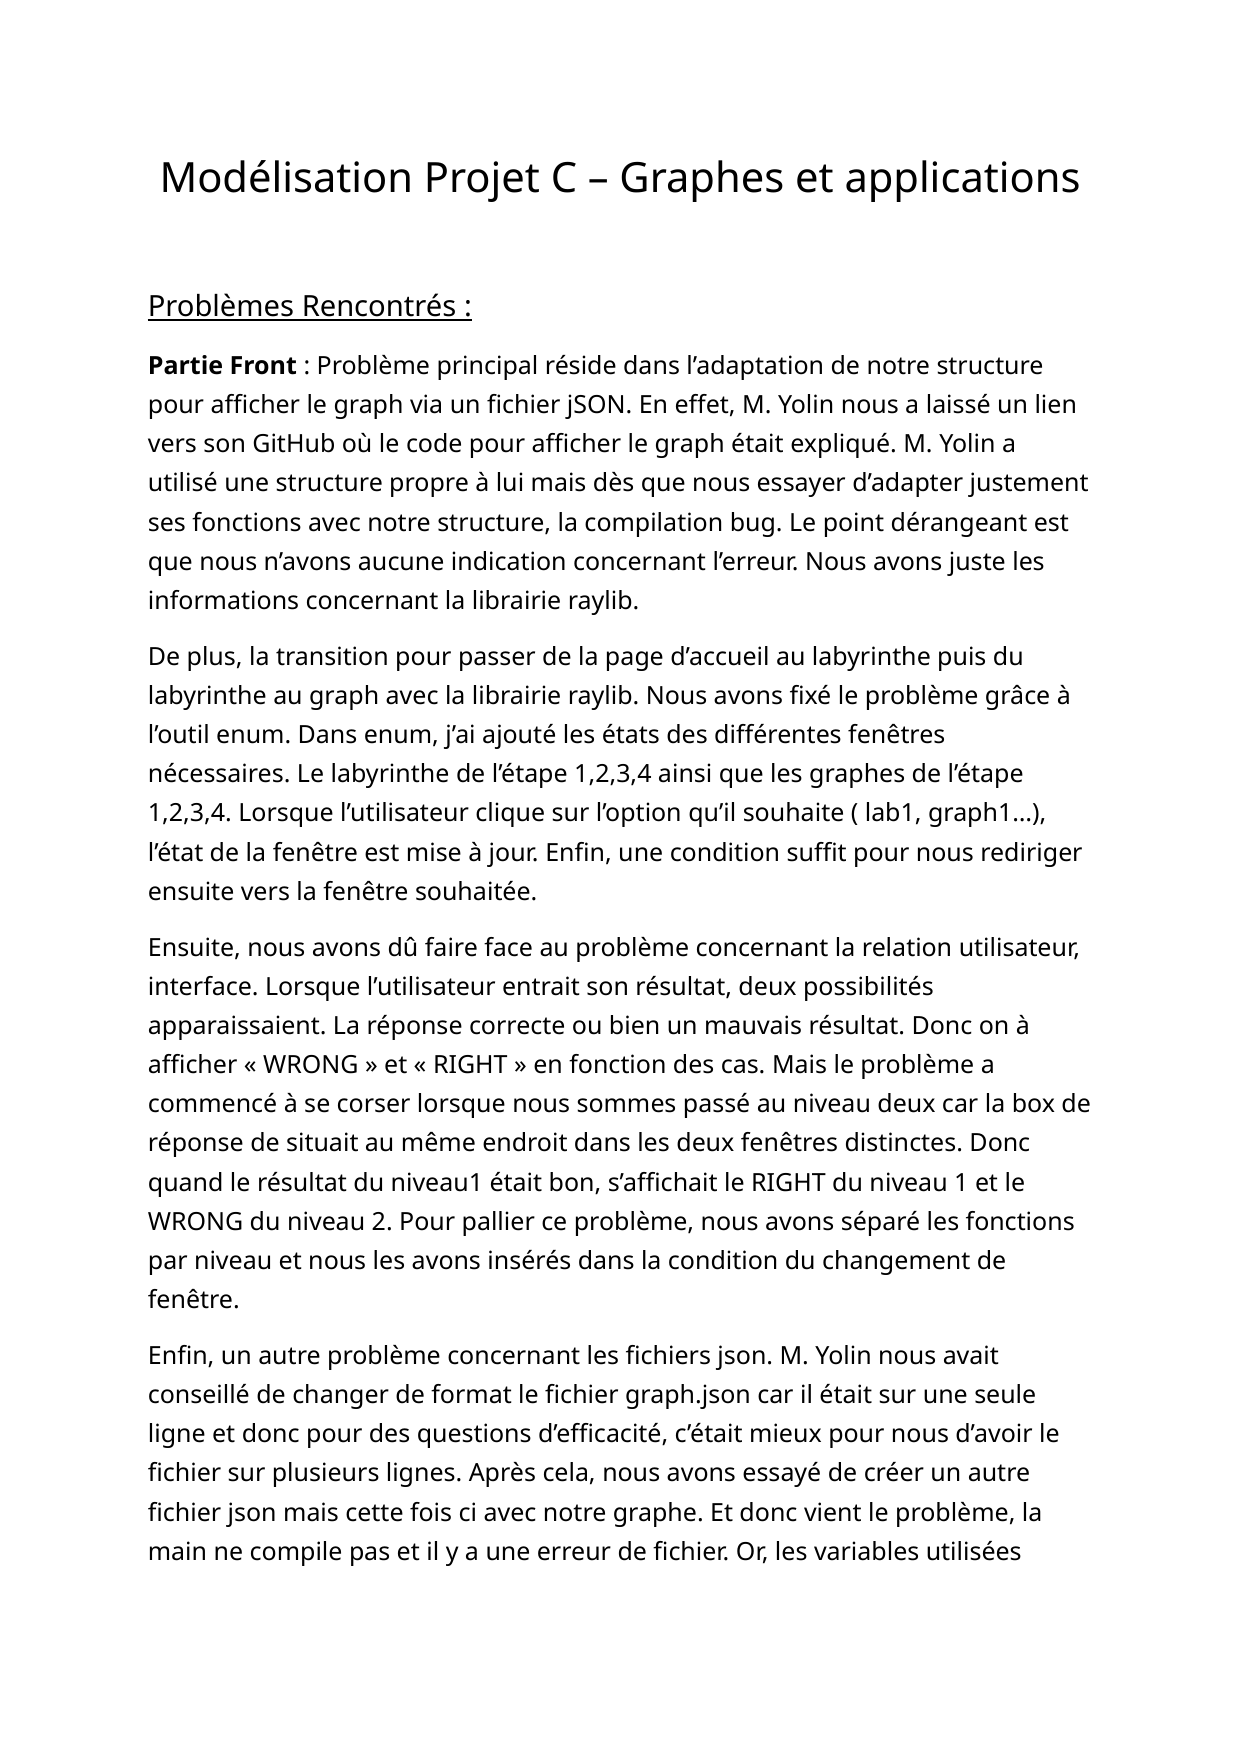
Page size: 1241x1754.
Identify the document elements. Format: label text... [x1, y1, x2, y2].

text Modélisation Projet C – Graphes et applications [148, 148, 1093, 204]
text Ensuite, nous avons dû faire face au problème concernant la relation utilisateur, interface. Lorsque l’utilisateur entrait son résultat, deux possibilités apparaissaient. La réponse correcte ou bien un mauvais résultat. Donc on à afficher « WRONG » et « RIGHT » en fonction des cas. Mais le problème a commencé à se corser lorsque nous sommes passé au niveau deux car la box de réponse de situait au même endroit dans les deux fenêtres distinctes. Donc quand le résultat du niveau1 était bon, s’affichait le RIGHT du niveau 1 et le WRONG du niveau 2. Pour pallier ce problème, nous avons séparé les fonctions par niveau et nous les avons insérés dans la condition du changement de fenêtre. [148, 929, 1093, 1316]
text De plus, la transition pour passer de la page d’accueil au labyrinthe puis du labyrinthe au graph avec la librairie raylib. Nous avons fixé le problème grâce à l’outil enum. Dans enum, j’ai ajouté les états des différentes fenêtres nécessaires. Le labyrinthe de l’étape 1,2,3,4 ainsi que les graphes de l’étape 1,2,3,4. Lorsque l’utilisateur clique sur l’option qu’il souhaite ( lab1, graph1…), l’état de la fenêtre est mise à jour. Enfin, une condition suffit pour nous rediriger ensuite vers la fenêtre souhaitée. [148, 638, 1093, 907]
text Partie Front : Problème principal réside dans l’adaptation de notre structure pour afficher le graph via un fichier jSON. En effet, M. Yolin nous a laissé un lien vers son GitHub où le code pour afficher le graph était expliqué. M. Yolin a utilisé une structure propre à lui mais dès que nous essayer d’adapter justement ses fonctions avec notre structure, la compilation bug. Le point dérangeant est que nous n’avons aucune indication concernant l’erreur. Nous avons juste les informations concernant la librairie raylib. [148, 348, 1093, 617]
text Enfin, un autre problème concernant les fichiers json. M. Yolin nous avait conseillé de changer de format le fichier graph.json car il était sur une seule ligne et donc pour des questions d’efficacité, c’était mieux pour nous d’avoir le fichier sur plusieurs lignes. Après cela, nous avons essayé de créer un autre fichier json mais cette fois ci avec notre graphe. Et donc vient le problème, la main ne compile pas et il y a une erreur de fichier. Or, les variables utilisées [148, 1338, 1093, 1567]
text Problèmes Rencontrés : [148, 285, 1093, 325]
